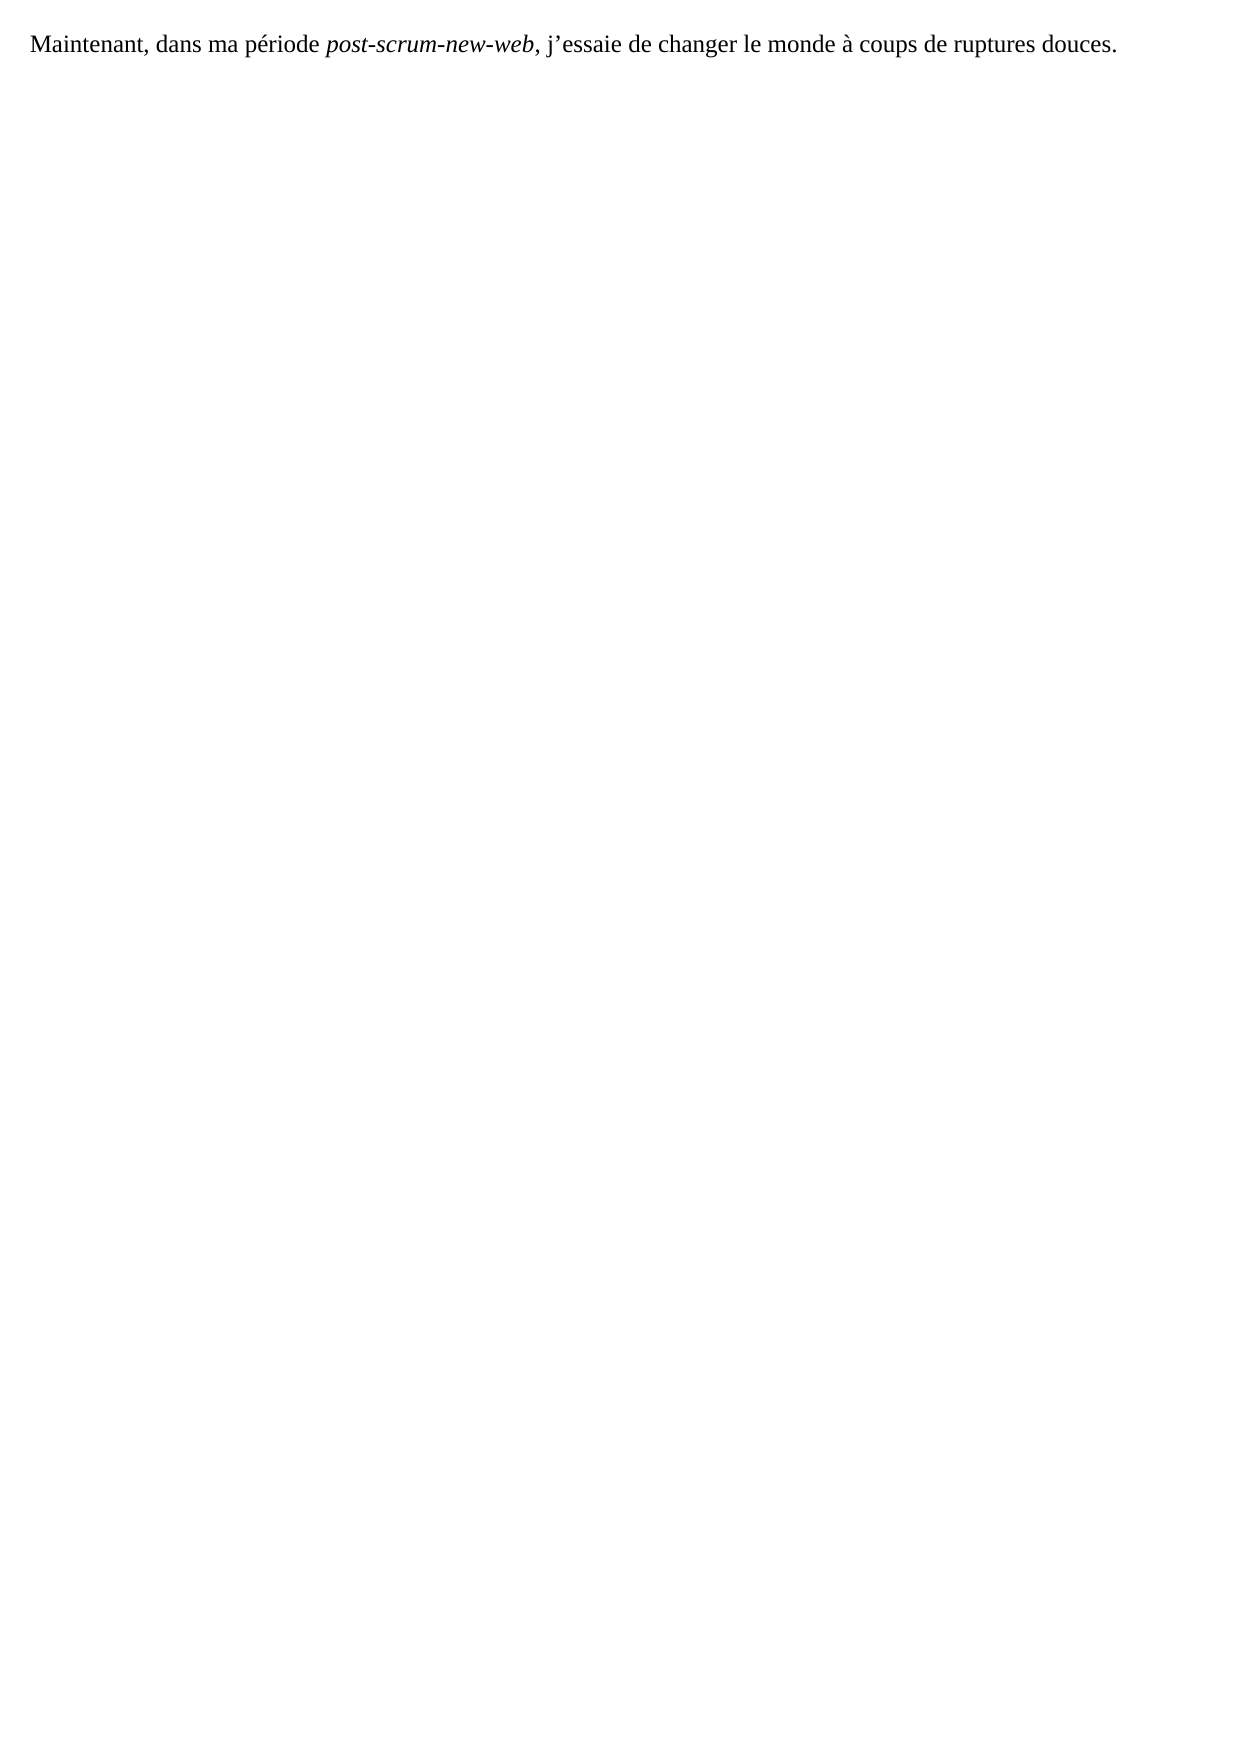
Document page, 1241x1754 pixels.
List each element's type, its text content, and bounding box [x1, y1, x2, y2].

text Maintenant, dans ma période post-scrum-new-web, j’essaie de changer le monde à coups de ruptures douces. [29, 29, 1211, 58]
